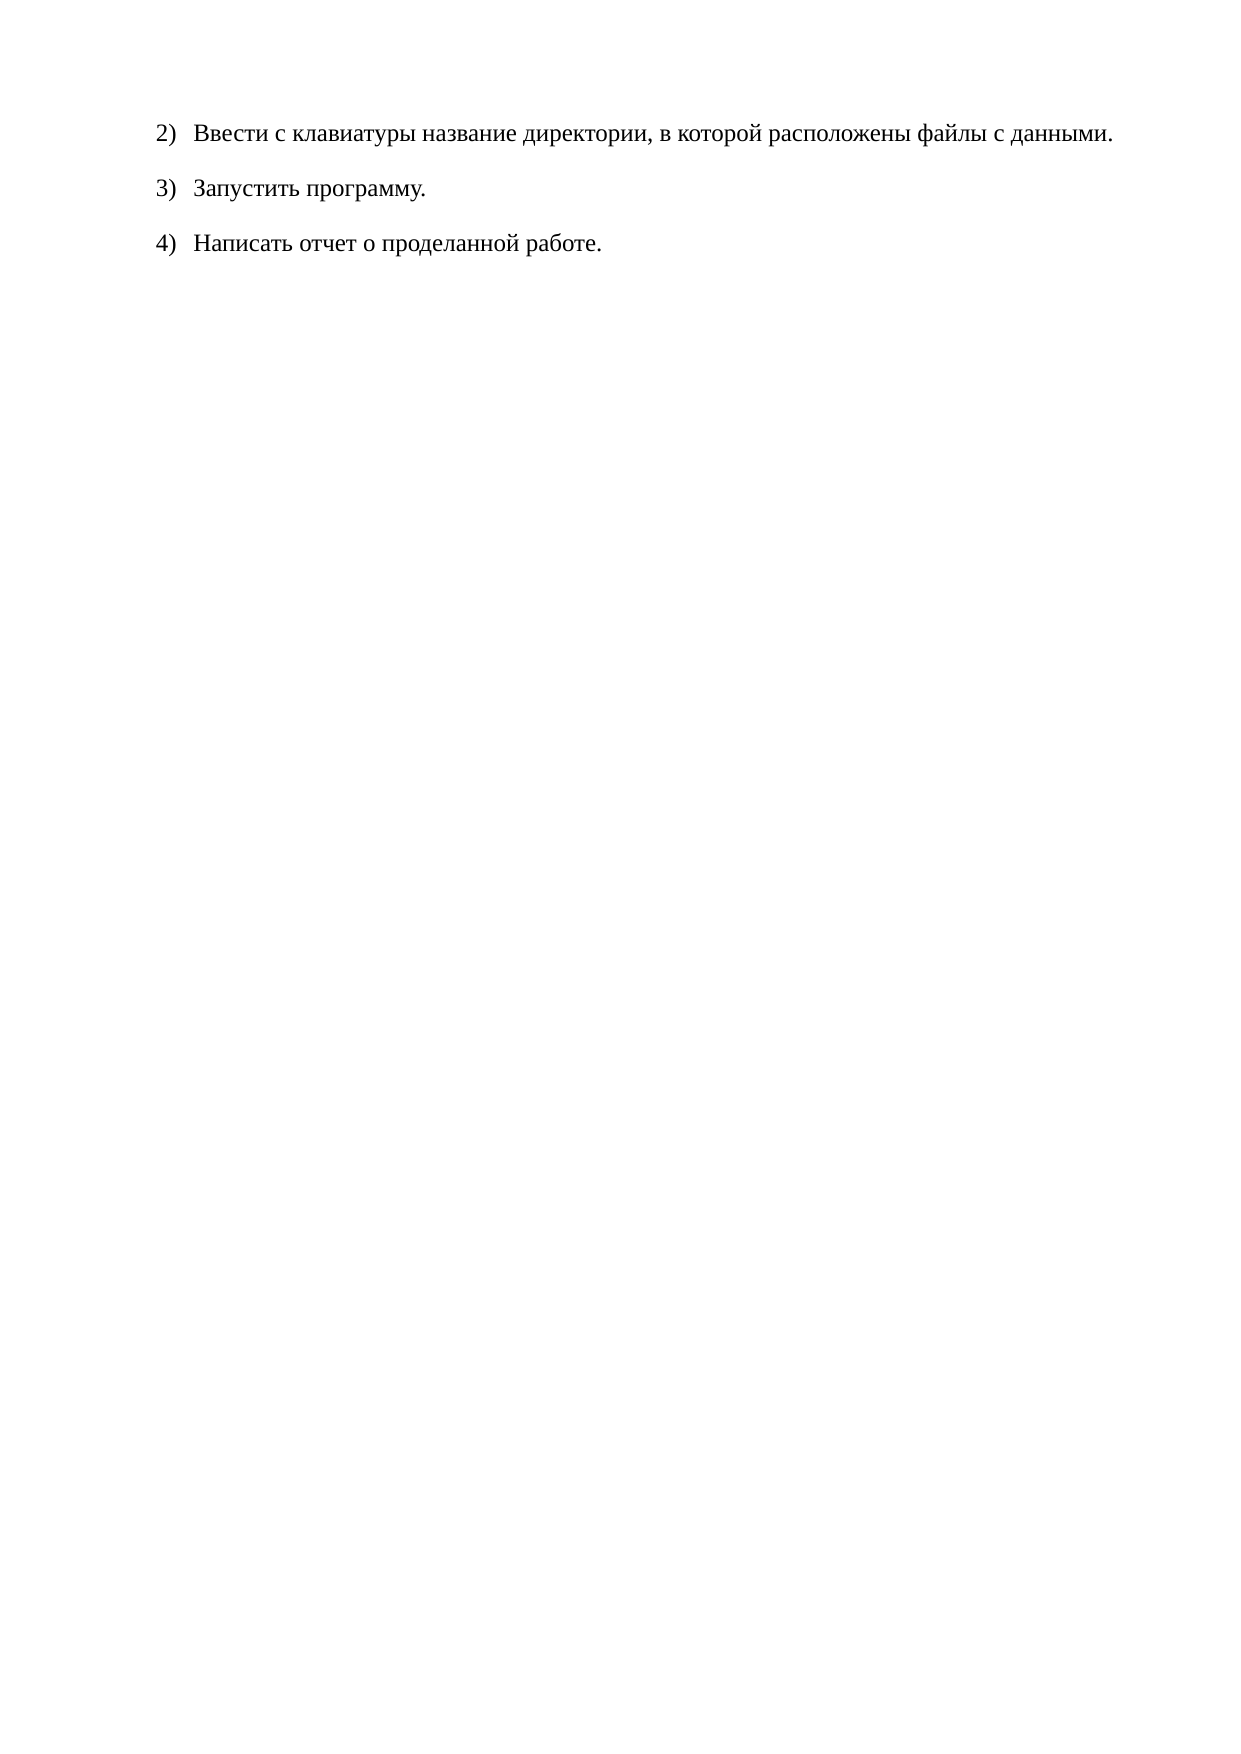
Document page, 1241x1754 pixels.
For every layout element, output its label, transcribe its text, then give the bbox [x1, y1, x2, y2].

list Ввести с клавиатуры название директории, в которой расположены файлы с данными. [156, 118, 1122, 147]
list Написать отчет о проделанной работе. [156, 228, 1122, 257]
list Запустить программу. [156, 173, 1122, 202]
